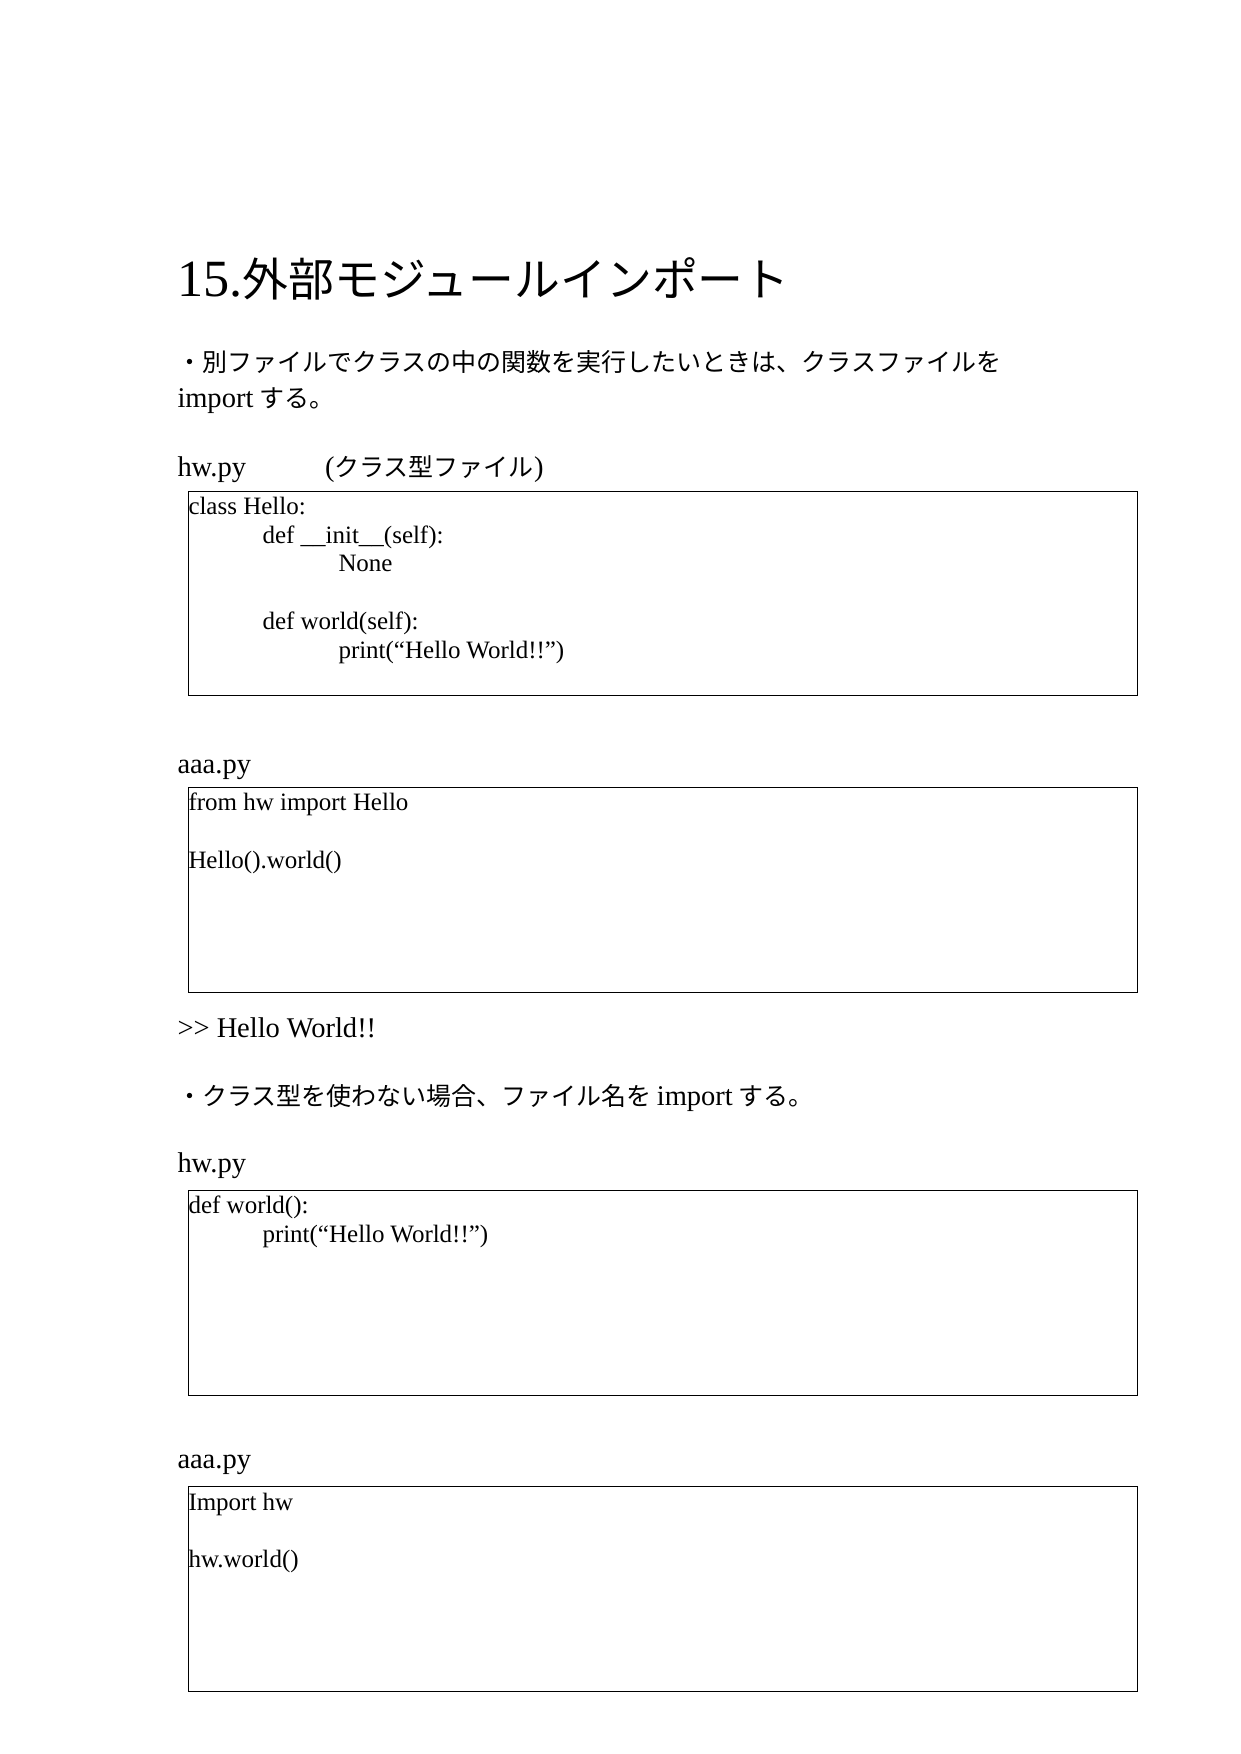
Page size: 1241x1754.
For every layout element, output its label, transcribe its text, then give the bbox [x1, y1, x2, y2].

text ・別ファイルでクラスの中の関数を実行したいときは、クラスファイルをimportする。 [177, 342, 1063, 415]
text 15.外部モジュールインポート [177, 243, 1063, 309]
text aaa.py [177, 1442, 1063, 1475]
text >> Hello World!! [177, 1011, 1063, 1043]
text aaa.py [177, 747, 1063, 780]
text hw.py [177, 1146, 1063, 1178]
text ・クラス型を使わない場合、ファイル名をimportする。 [177, 1076, 1063, 1113]
text hw.py (クラス型ファイル) [177, 448, 1063, 484]
